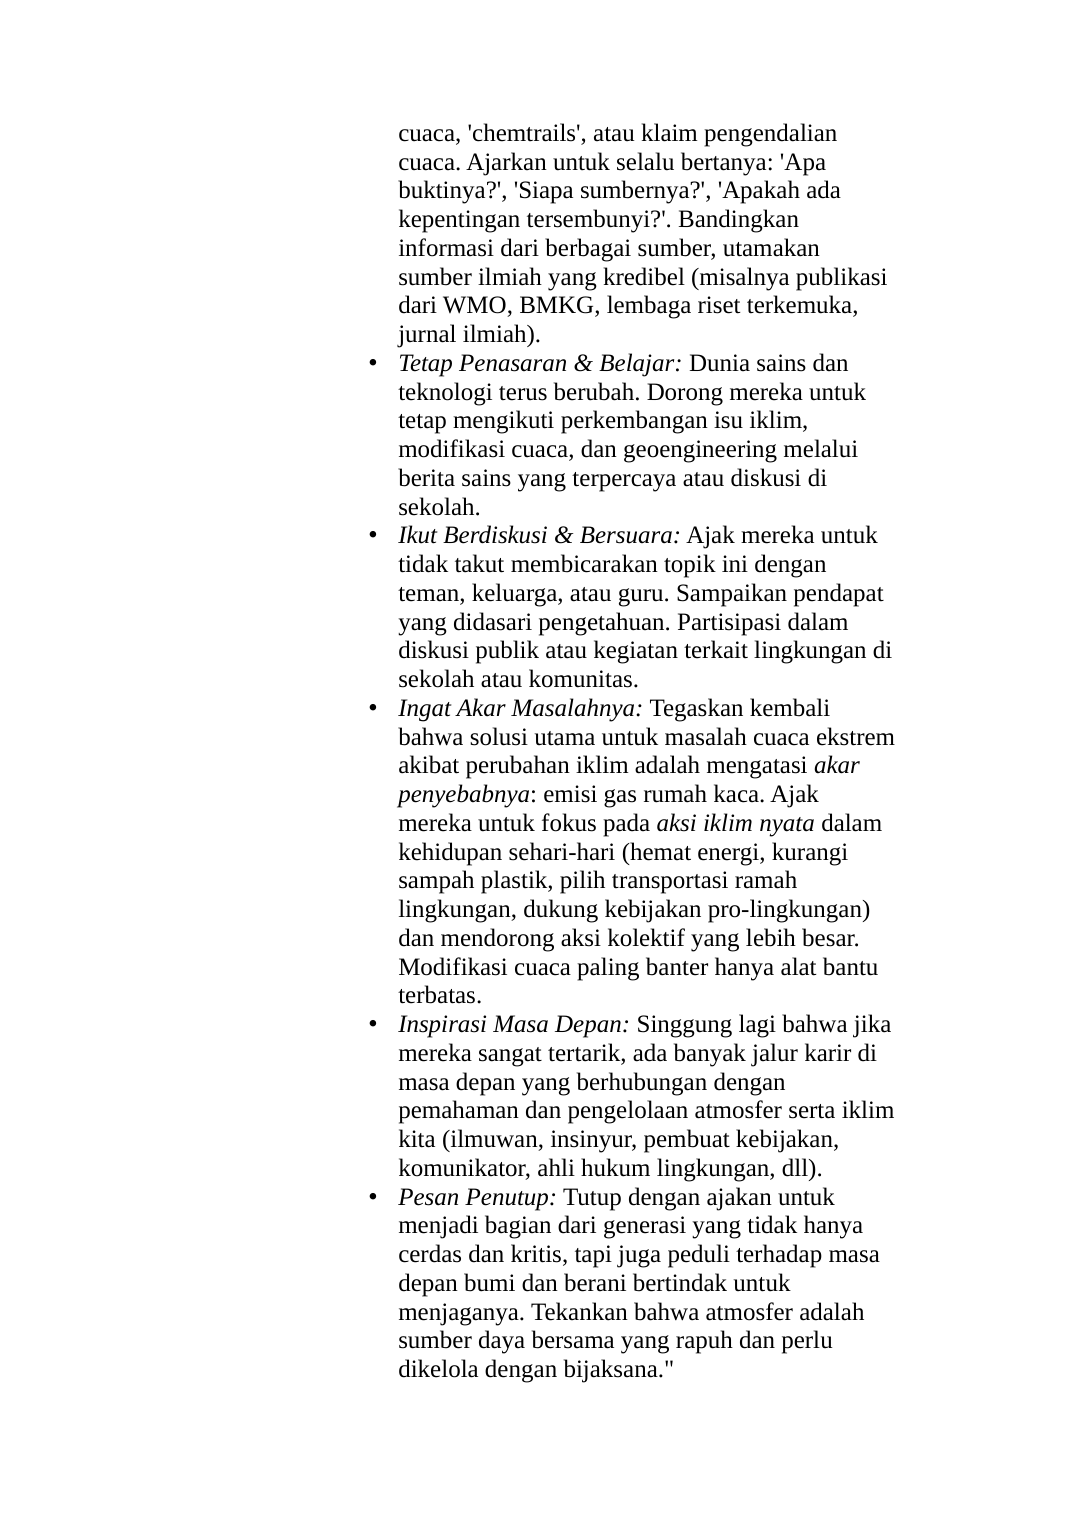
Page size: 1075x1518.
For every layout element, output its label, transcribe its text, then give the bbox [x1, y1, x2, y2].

list Ikut Berdiskusi & Bersuara: Ajak mereka untuk tidak takut membicarakan topik ini dengan teman, keluarga, atau guru. Sampaikan pendapat yang didasari pengetahuan. Partisipasi dalam diskusi publik atau kegiatan terkait lingkungan di sekolah atau komunitas. [369, 521, 898, 693]
list Inspirasi Masa Depan: Singgung lagi bahwa jika mereka sangat tertarik, ada banyak jalur karir di masa depan yang berhubungan dengan pemahaman dan pengelolaan atmosfer serta iklim kita (ilmuwan, insinyur, pembuat kebijakan, komunikator, ahli hukum lingkungan, dll). [369, 1009, 898, 1182]
list Ingat Akar Masalahnya: Tegaskan kembali bahwa solusi utama untuk masalah cuaca ekstrem akibat perubahan iklim adalah mengatasi akar penyebabnya: emisi gas rumah kaca. Ajak mereka untuk fokus pada aksi iklim nyata dalam kehidupan sehari-hari (hemat energi, kurangi sampah plastik, pilih transportasi ramah lingkungan, dukung kebijakan pro-lingkungan) dan mendorong aksi kolektif yang lebih besar. Modifikasi cuaca paling banter hanya alat bantu terbatas. [369, 693, 898, 1009]
list Pesan Penutup: Tutup dengan ajakan untuk menjadi bagian dari generasi yang tidak hanya cerdas dan kritis, tapi juga peduli terhadap masa depan bumi dan berani bertindak untuk menjaganya. Tekankan bahwa atmosfer adalah sumber daya bersama yang rapuh dan perlu dikelola dengan bijaksana." [369, 1182, 898, 1383]
list Tetap Penasaran & Belajar: Dunia sains dan teknologi terus berubah. Dorong mereka untuk tetap mengikuti perkembangan isu iklim, modifikasi cuaca, dan geoengineering melalui berita sains yang terpercaya atau diskusi di sekolah. [369, 348, 898, 521]
list cuaca, 'chemtrails', atau klaim pengendalian cuaca. Ajarkan untuk selalu bertanya: 'Apa buktinya?', 'Siapa sumbernya?', 'Apakah ada kepentingan tersembunyi?'. Bandingkan informasi dari berbagai sumber, utamakan sumber ilmiah yang kredibel (misalnya publikasi dari WMO, BMKG, lembaga riset terkemuka, jurnal ilmiah). [369, 118, 898, 348]
